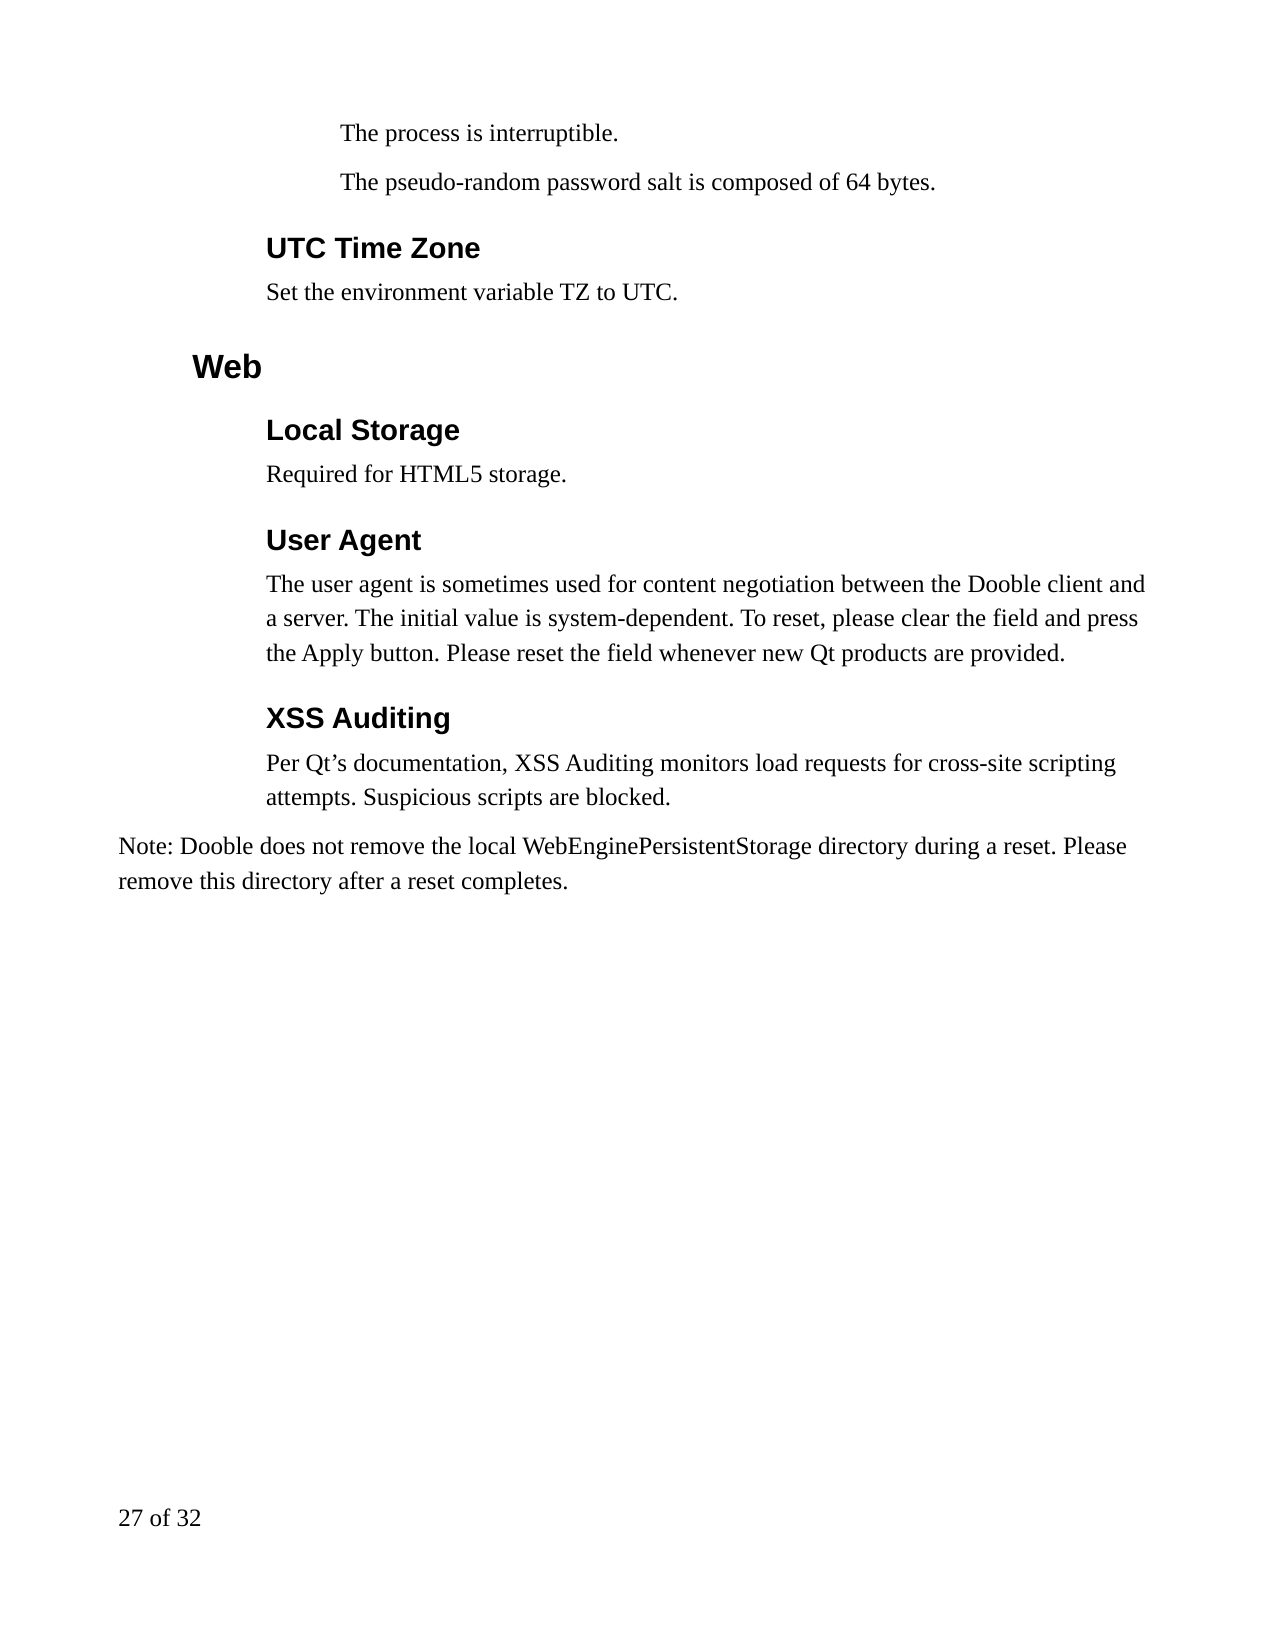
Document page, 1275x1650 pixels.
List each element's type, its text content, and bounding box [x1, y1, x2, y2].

subtitle Local Storage [266, 413, 1157, 446]
text The process is interruptible. [340, 118, 1157, 147]
text Per Qt’s documentation, XSS Auditing monitors load requests for cross-site scripting attempts. Suspicious scripts are blocked. [266, 748, 1157, 811]
text Note: Dooble does not remove the local WebEnginePersistentStorage directory during a reset. Please remove this directory after a reset completes. [118, 831, 1157, 894]
text The pseudo-random password salt is composed of 64 bytes. [340, 167, 1157, 196]
subtitle User Agent [266, 523, 1157, 556]
text Required for HTML5 storage. [266, 459, 1157, 488]
text Set the environment variable TZ to UTC. [266, 277, 1157, 306]
text The user agent is sometimes used for content negotiation between the Dooble client and a server. The initial value is system-dependent. To reset, please clear the field and press the Apply button. Please reset the field whenever new Qt products are provided. [266, 569, 1157, 667]
subtitle XSS Auditing [266, 701, 1157, 735]
subtitle Web [192, 347, 1157, 386]
subtitle UTC Time Zone [266, 231, 1157, 264]
